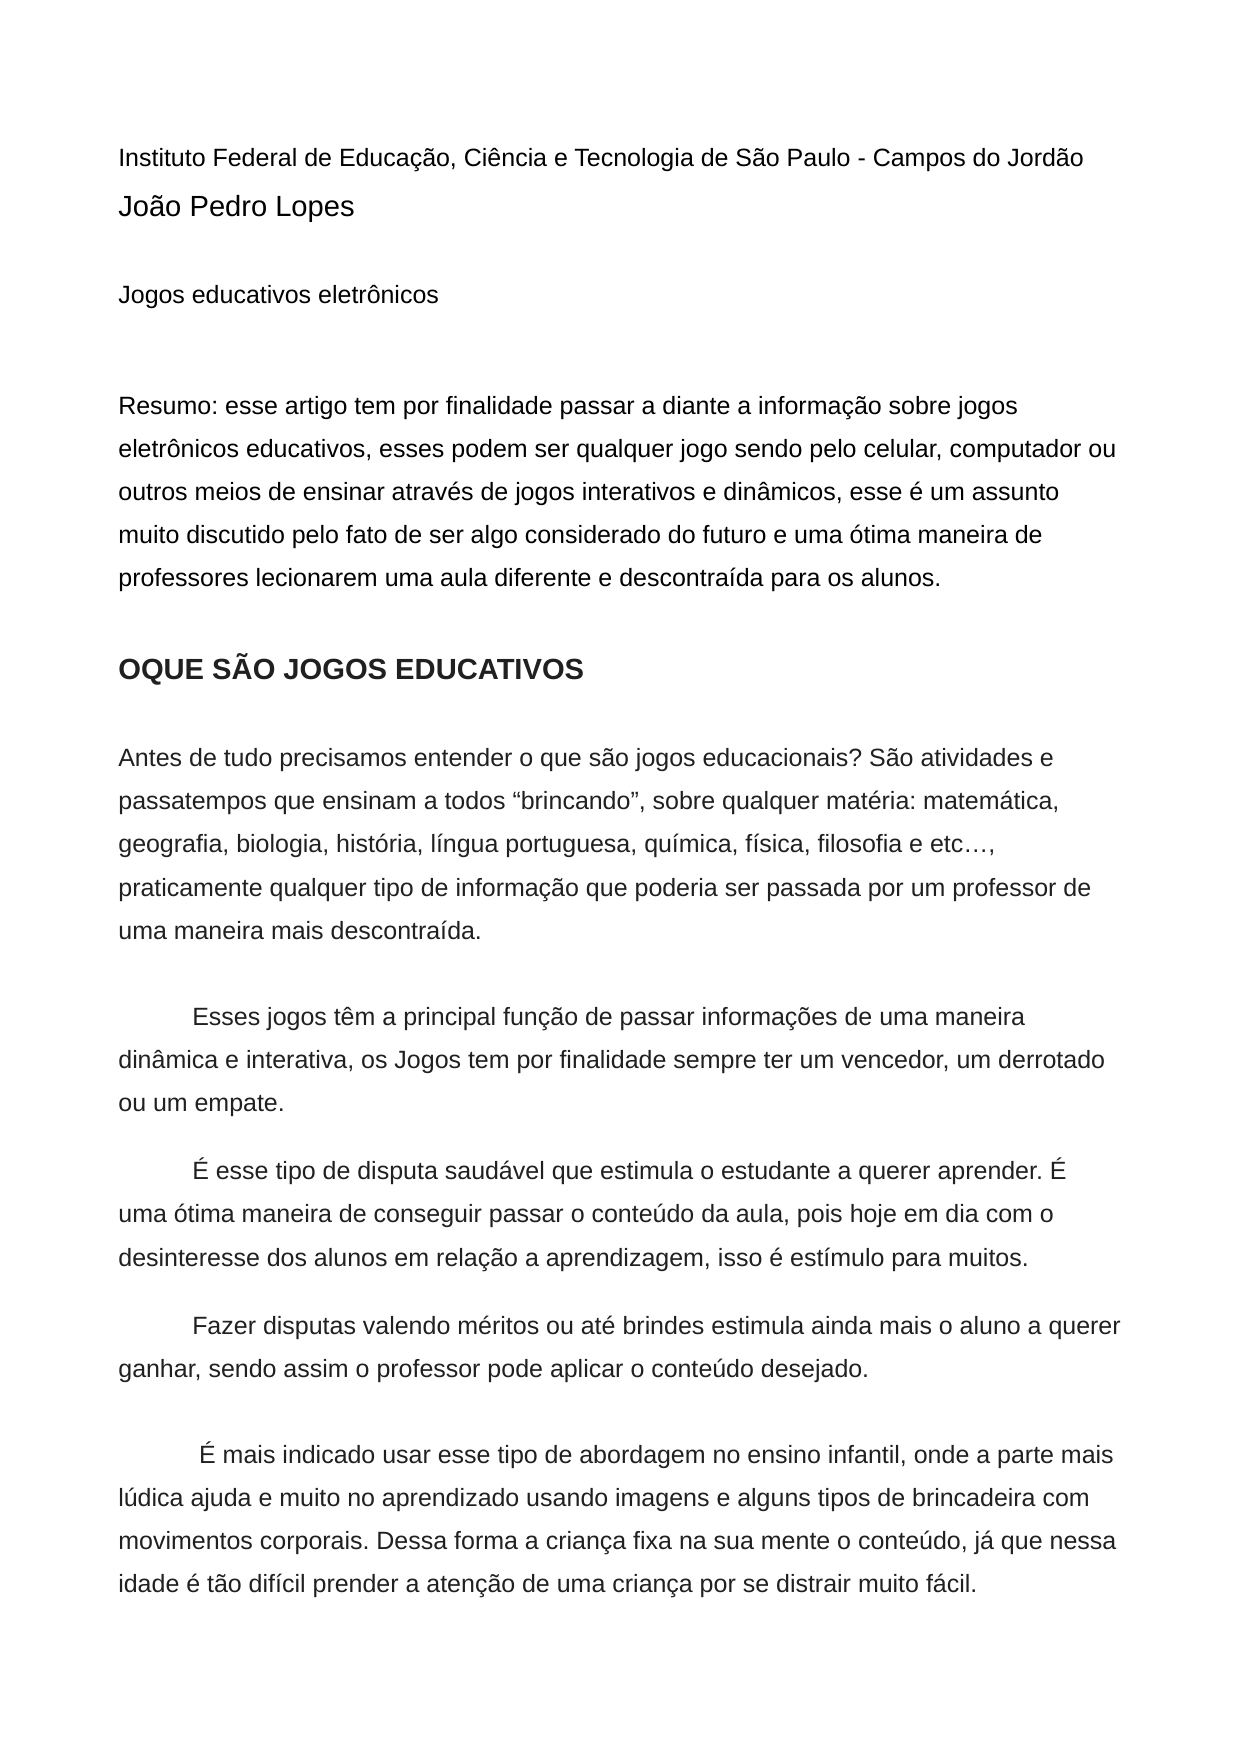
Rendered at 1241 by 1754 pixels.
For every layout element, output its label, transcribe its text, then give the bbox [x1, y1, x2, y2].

text Resumo: esse artigo tem por finalidade passar a diante a informação sobre jogos eletrônicos educativos, esses podem ser qualquer jogo sendo pelo celular, computador ou outros meios de ensinar através de jogos interativos e dinâmicos, esse é um assunto muito discutido pelo fato de ser algo considerado do futuro e uma ótima maneira de professores lecionarem uma aula diferente e descontraída para os alunos. OQUE SÃO JOGOS EDUCATIVOS Antes de tudo precisamos entender o que são jogos educacionais? São atividades e passatempos que ensinam a todos “brincando”, sobre qualquer matéria: matemática, geografia, biologia, história, língua portuguesa, química, física, filosofia e etc…, praticamente qualquer tipo de informação que poderia ser passada por um professor de uma maneira mais descontraída. Esses jogos têm a principal função de passar informações de uma maneira dinâmica e interativa, os Jogos tem por finalidade sempre ter um vencedor, um derrotado ou um empate. [118, 348, 1122, 1117]
text Instituto Federal de Educação, Ciência e Tecnologia de São Paulo - Campos do Jordão João Pedro Lopes Jogos educativos eletrônicos [118, 143, 1122, 308]
text É esse tipo de disputa saudável que estimula o estudante a querer aprender. É uma ótima maneira de conseguir passar o conteúdo da aula, pois hoje em dia com o desinteresse dos alunos em relação a aprendizagem, isso é estímulo para muitos. [118, 1156, 1122, 1271]
text Fazer disputas valendo méritos ou até brindes estimula ainda mais o aluno a querer ganhar, sendo assim o professor pode aplicar o conteúdo desejado. É mais indicado usar esse tipo de abordagem no ensino infantil, onde a parte mais lúdica ajuda e muito no aprendizado usando imagens e alguns tipos de brincadeira com movimentos corporais. Dessa forma a criança fixa na sua mente o conteúdo, já que nessa idade é tão difícil prender a atenção de uma criança por se distrair muito fácil. [118, 1311, 1122, 1598]
